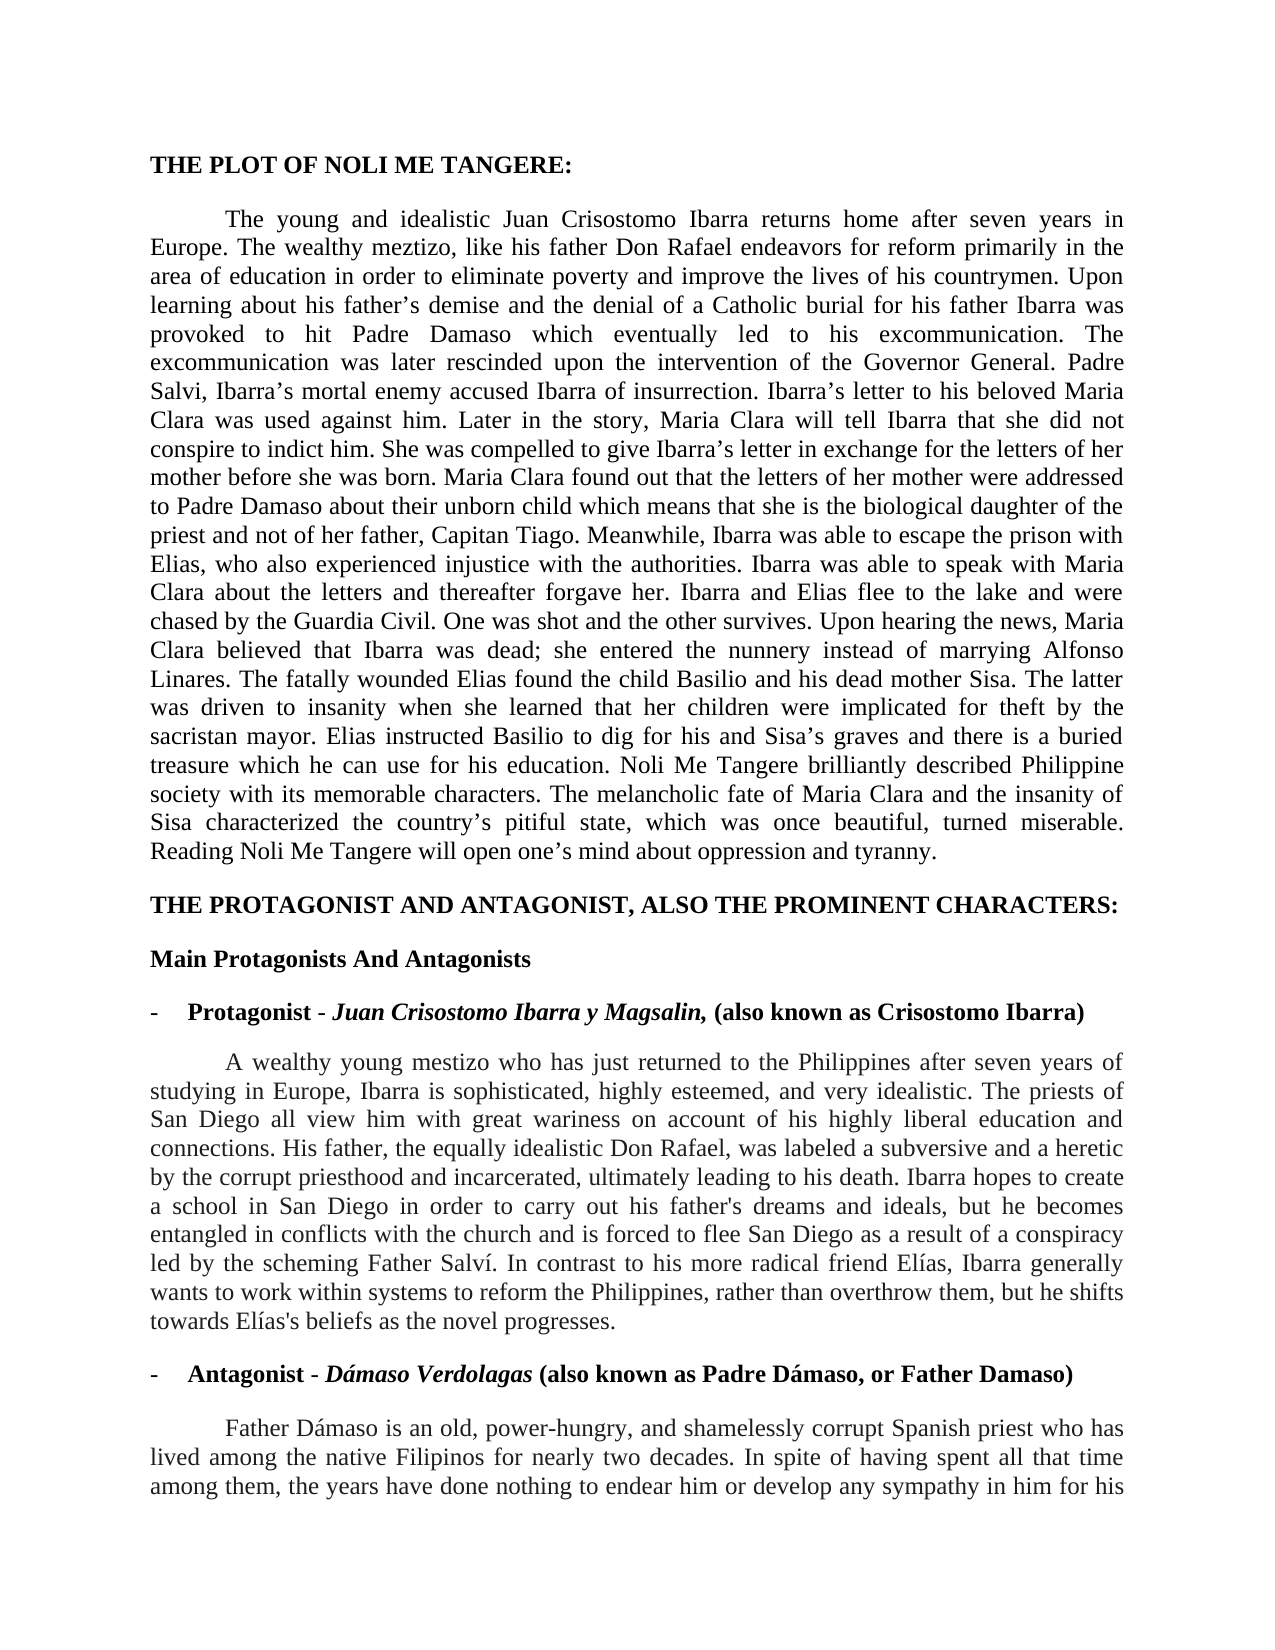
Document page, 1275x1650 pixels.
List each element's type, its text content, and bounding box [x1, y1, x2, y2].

text THE PROTAGONIST AND ANTAGONIST, ALSO THE PROMINENT CHARACTERS: [150, 890, 1125, 919]
text Father Dámaso is an old, power-hungry, and shamelessly corrupt Spanish priest who has lived among the native Filipinos for nearly two decades. In spite of having spent all that time among them, the years have done nothing to endear him or develop any sympathy in him for his [150, 1413, 1125, 1499]
title THE PLOT OF NOLI ME TANGERE: [150, 150, 1125, 179]
list Protagonist - Juan Crisostomo Ibarra y Magsalin, (also known as Crisostomo Ibarra) [150, 997, 1125, 1026]
text A wealthy young mestizo who has just returned to the Philippines after seven years of studying in Europe, Ibarra is sophisticated, highly esteemed, and very idealistic. The priests of San Diego all view him with great wariness on account of his highly liberal education and connections. His father, the equally idealistic Don Rafael, was labeled a subversive and a heretic by the corrupt priesthood and incarcerated, ultimately leading to his death. Ibarra hopes to create a school in San Diego in order to carry out his father's dreams and ideals, but he becomes entangled in conflicts with the church and is forced to flee San Diego as a result of a conspiracy led by the scheming Father Salví. In contrast to his more radical friend Elías, Ibarra generally wants to work within systems to reform the Philippines, rather than overthrow them, but he shifts towards Elías's beliefs as the novel progresses. [150, 1047, 1125, 1334]
text The young and idealistic Juan Crisostomo Ibarra returns home after seven years in Europe. The wealthy meztizo, like his father Don Rafael endeavors for reform primarily in the area of education in order to eliminate poverty and improve the lives of his countrymen. Upon learning about his father’s demise and the denial of a Catholic burial for his father Ibarra was provoked to hit Padre Damaso which eventually led to his excommunication. The excommunication was later rescinded upon the intervention of the Governor General. Padre Salvi, Ibarra’s mortal enemy accused Ibarra of insurrection. Ibarra’s letter to his beloved Maria Clara was used against him. Later in the story, Maria Clara will tell Ibarra that she did not conspire to indict him. She was compelled to give Ibarra’s letter in exchange for the letters of her mother before she was born. Maria Clara found out that the letters of her mother were addressed to Padre Damaso about their unborn child which means that she is the biological daughter of the priest and not of her father, Capitan Tiago. Meanwhile, Ibarra was able to escape the prison with Elias, who also experienced injustice with the authorities. Ibarra was able to speak with Maria Clara about the letters and thereafter forgave her. Ibarra and Elias flee to the lake and were chased by the Guardia Civil. One was shot and the other survives. Upon hearing the news, Maria Clara believed that Ibarra was dead; she entered the nunnery instead of marrying Alfonso Linares. The fatally wounded Elias found the child Basilio and his dead mother Sisa. The latter was driven to insanity when she learned that her children were implicated for theft by the sacristan mayor. Elias instructed Basilio to dig for his and Sisa’s graves and there is a buried treasure which he can use for his education. Noli Me Tangere brilliantly described Philippine society with its memorable characters. The melancholic fate of Maria Clara and the insanity of Sisa characterized the country’s pitiful state, which was once beautiful, turned miserable. Reading Noli Me Tangere will open one’s mind about oppression and tyranny. [150, 204, 1125, 865]
list Antagonist - Dámaso Verdolagas (also known as Padre Dámaso, or Father Damaso) [150, 1359, 1125, 1388]
title Main Protagonists And Antagonists [150, 944, 1125, 972]
